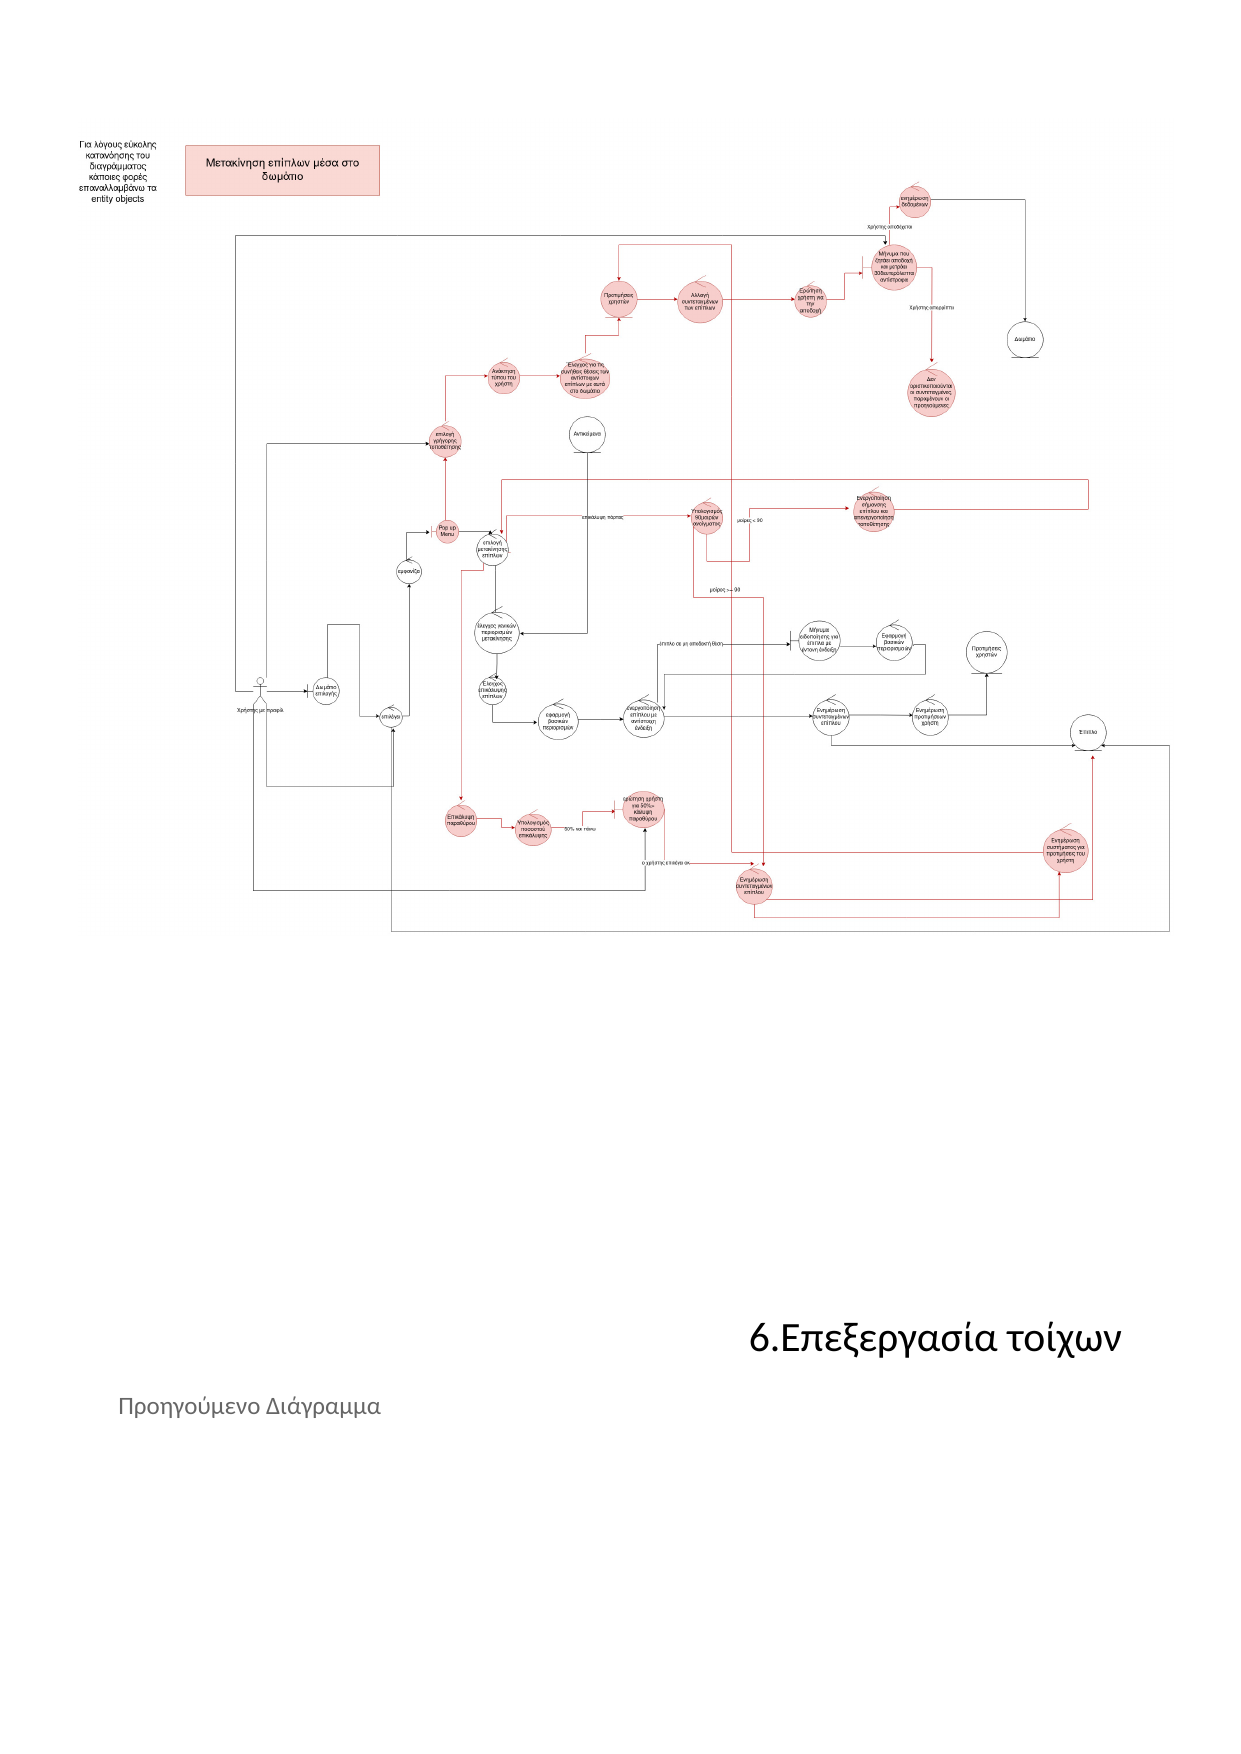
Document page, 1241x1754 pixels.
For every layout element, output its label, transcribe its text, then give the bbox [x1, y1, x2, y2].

text 6.Επεξεργασία τοίχων [118, 1311, 1122, 1362]
text Προηγούμενο Διάγραμμα [118, 1390, 1122, 1421]
